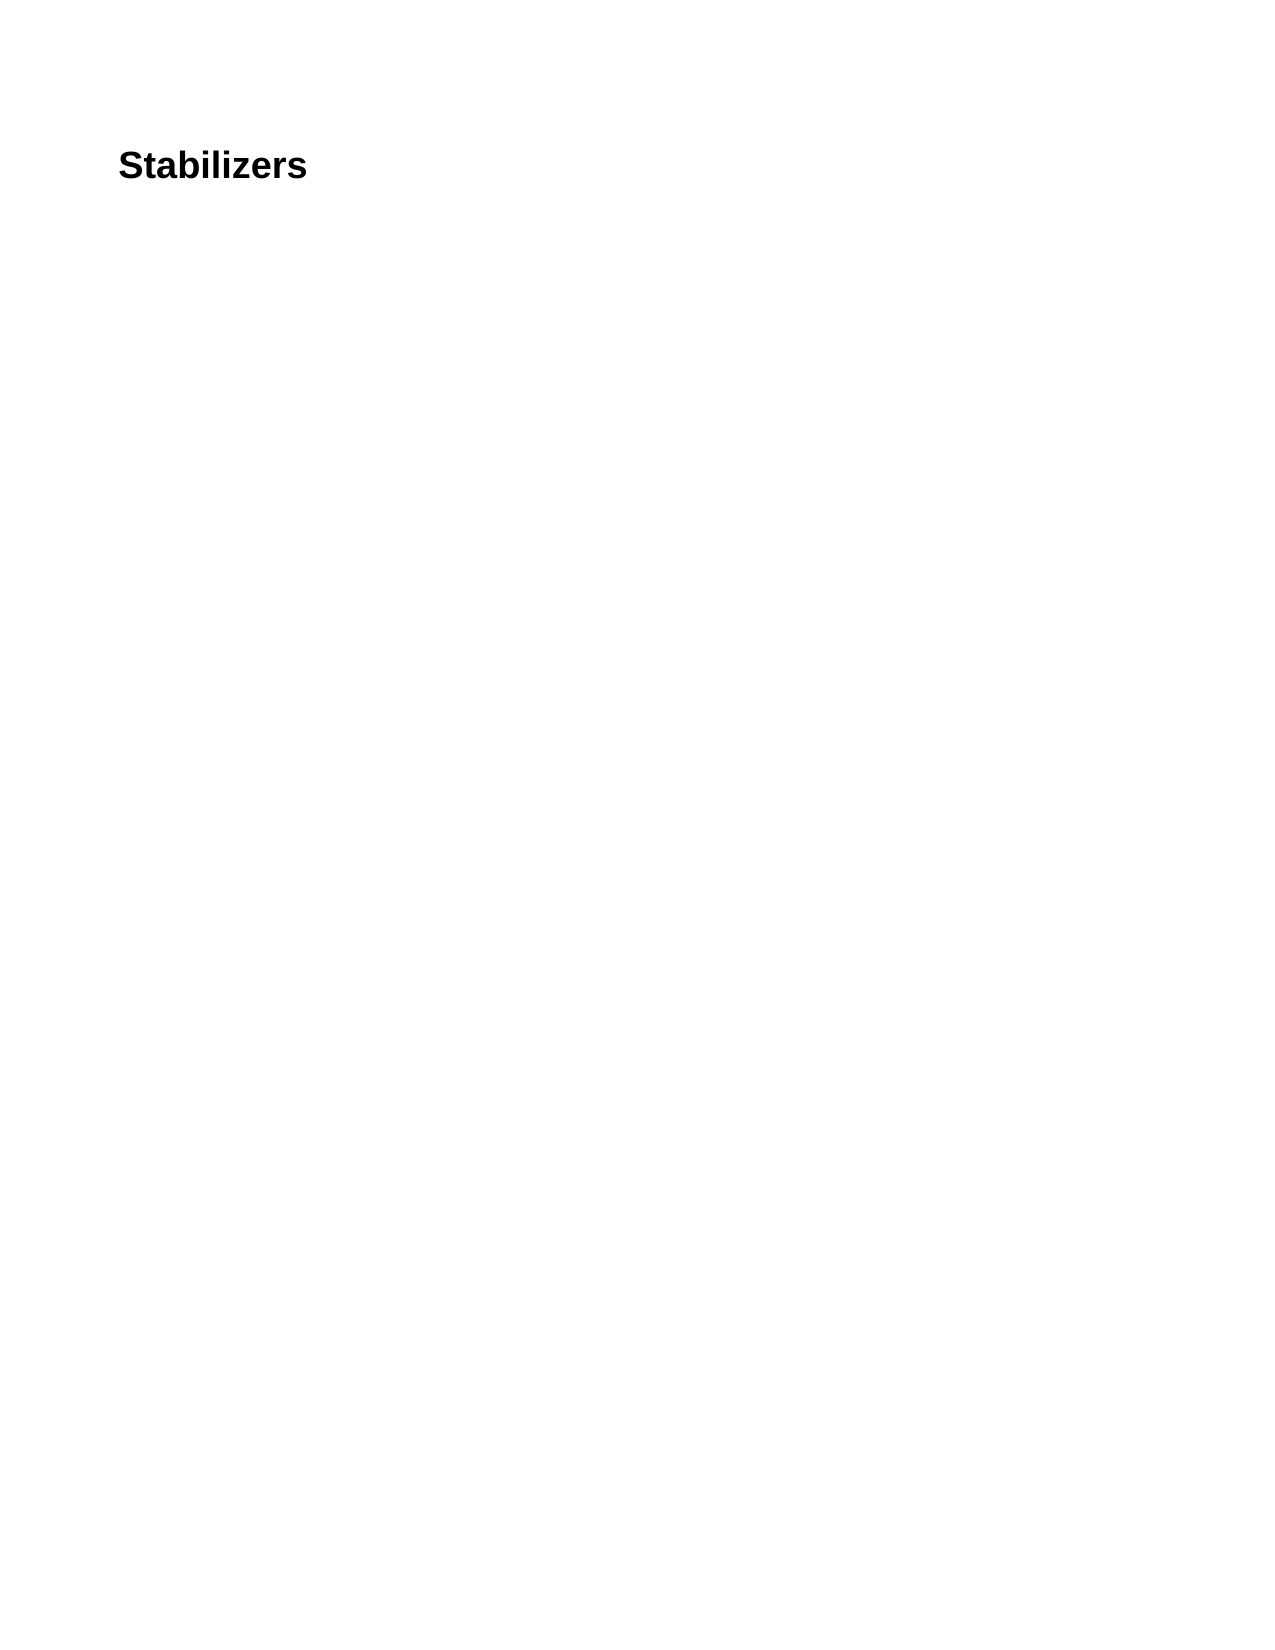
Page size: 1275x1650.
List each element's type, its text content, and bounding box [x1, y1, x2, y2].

subtitle Stabilizers [118, 143, 1157, 187]
